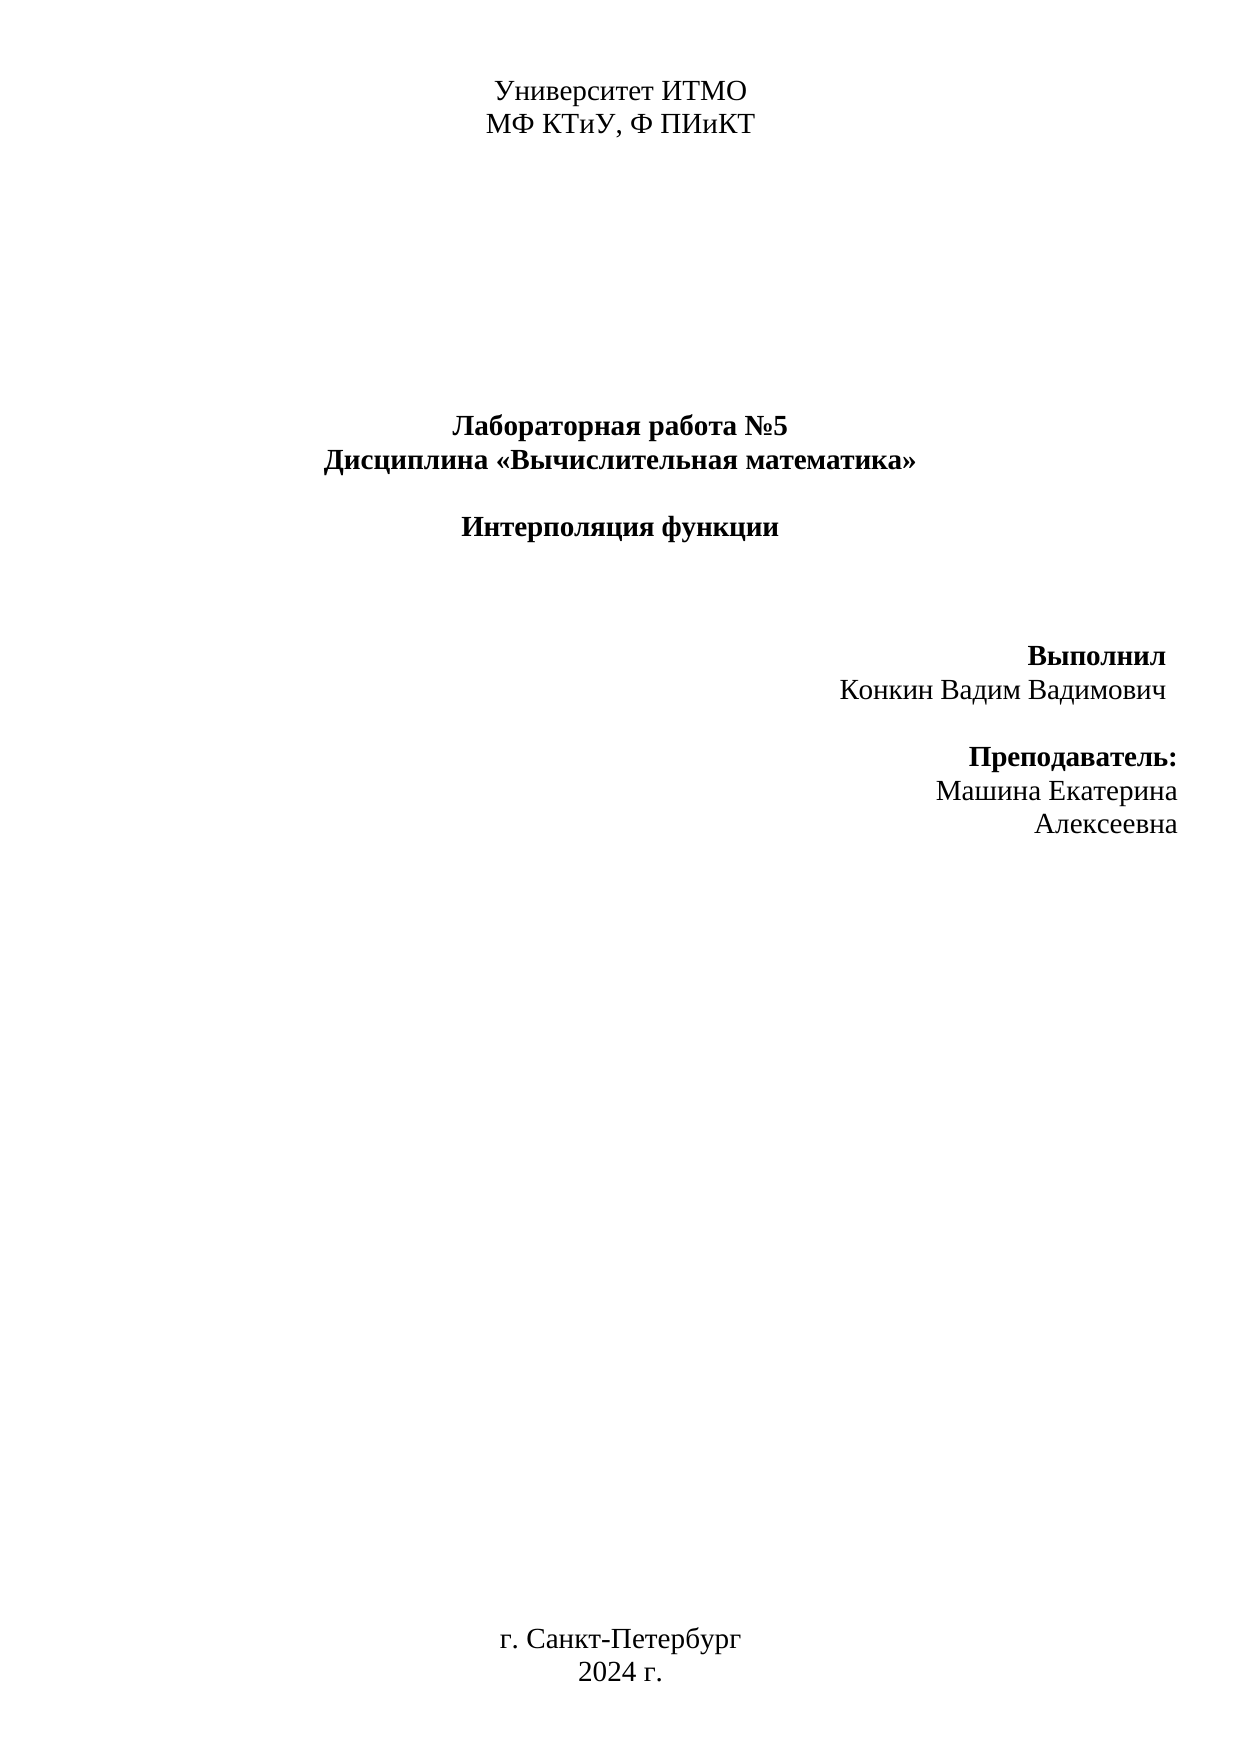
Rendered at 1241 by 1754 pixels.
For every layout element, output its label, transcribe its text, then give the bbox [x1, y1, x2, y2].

text Дисциплина «Вычислительная математика» [203, 442, 1037, 476]
text Университет ИТМО МФ КТиУ, Ф ПИиКТ [485, 73, 755, 140]
text Машина Екатерина Алексеевна [842, 773, 1178, 840]
text Интерполяция функции [62, 509, 1178, 543]
text Выполнил Конкин Вадим Вадимович [750, 638, 1166, 706]
text г. Санкт-Петербург 2024 г. [499, 1621, 741, 1688]
text Лабораторная работа №5 [203, 409, 1037, 442]
text Преподаватель: [842, 739, 1178, 773]
